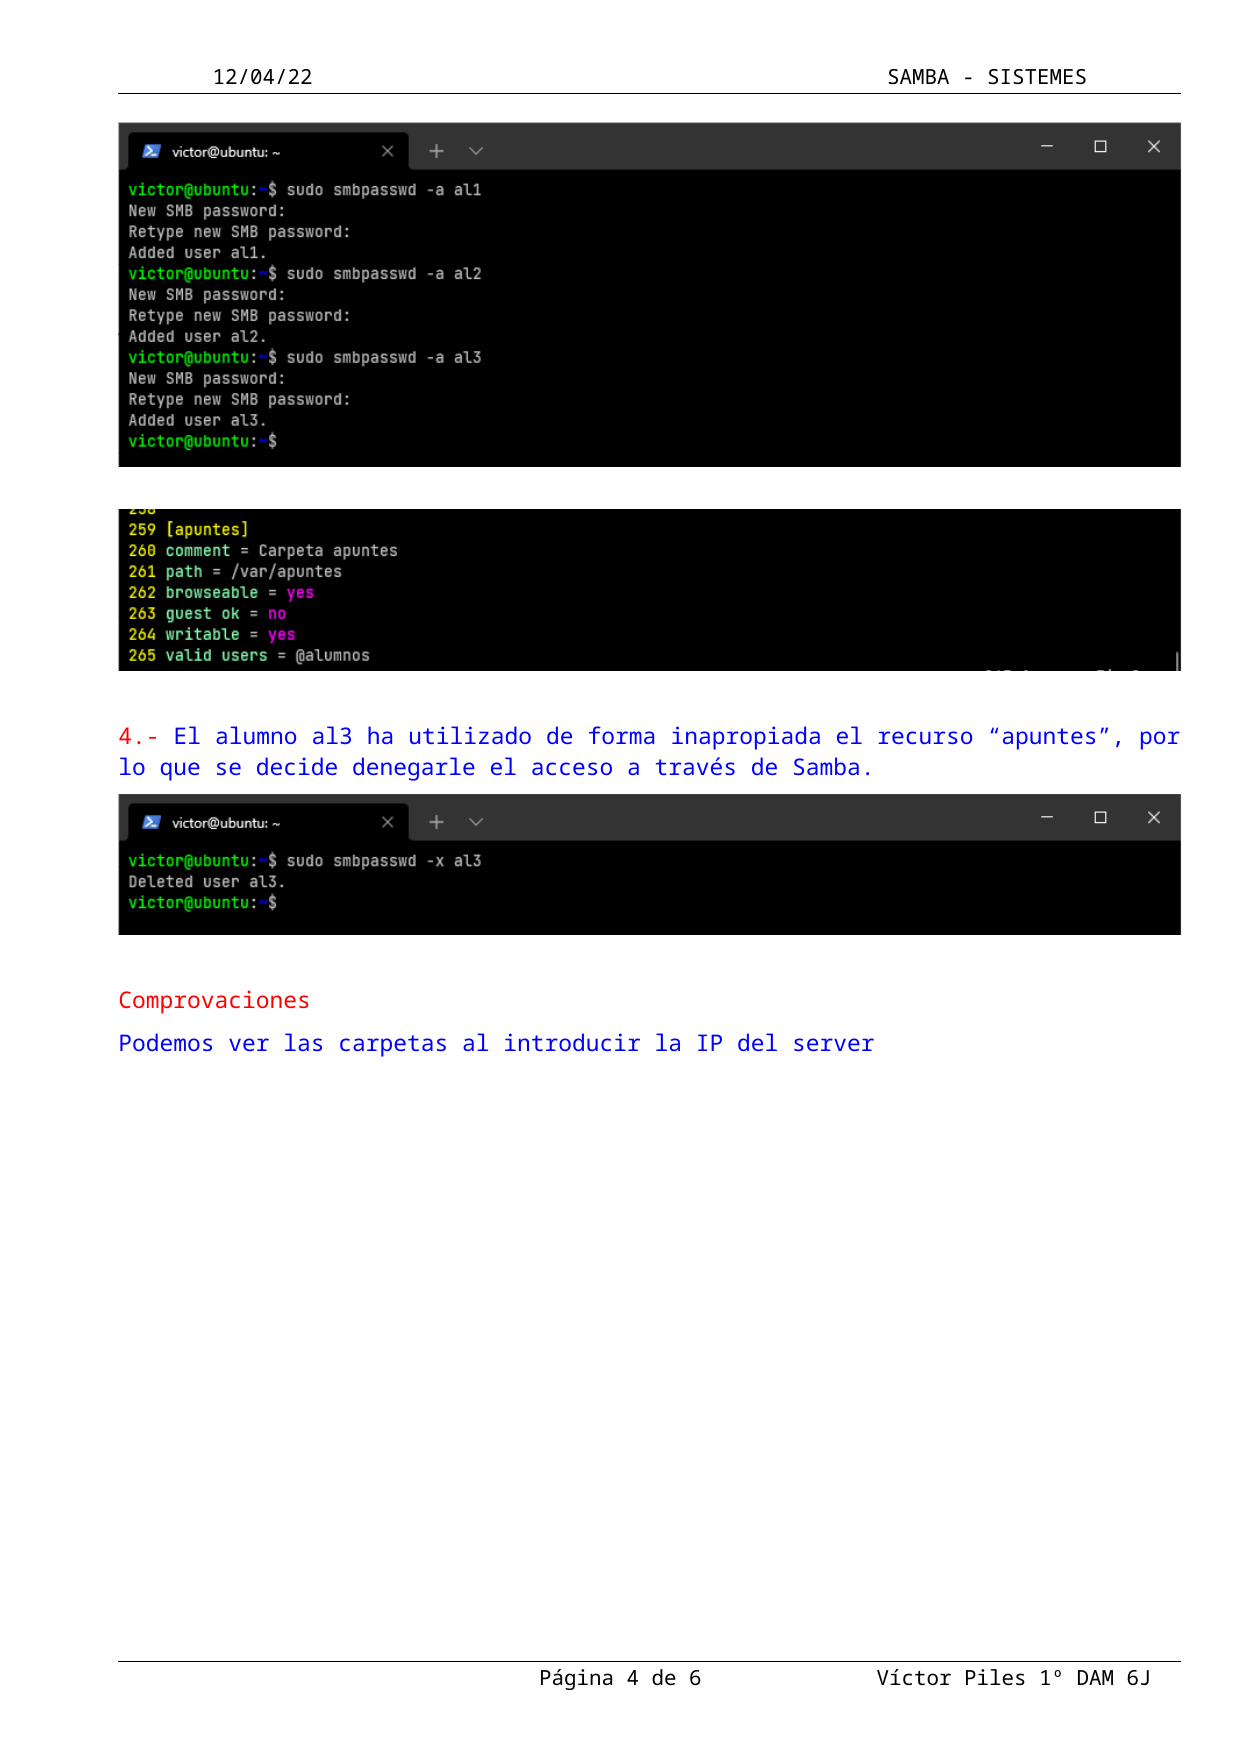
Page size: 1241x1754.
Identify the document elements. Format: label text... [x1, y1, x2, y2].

picture [118, 122, 1182, 467]
text Podemos ver las carpetas al introducir la IP del server [118, 1027, 1181, 1058]
text Comprovaciones [118, 984, 1181, 1015]
text 4.- El alumno al3 ha utilizado de forma inapropiada el recurso “apuntes”, por lo que se decide denegarle el acceso a través de Samba. [118, 720, 1181, 782]
picture [118, 509, 1182, 671]
